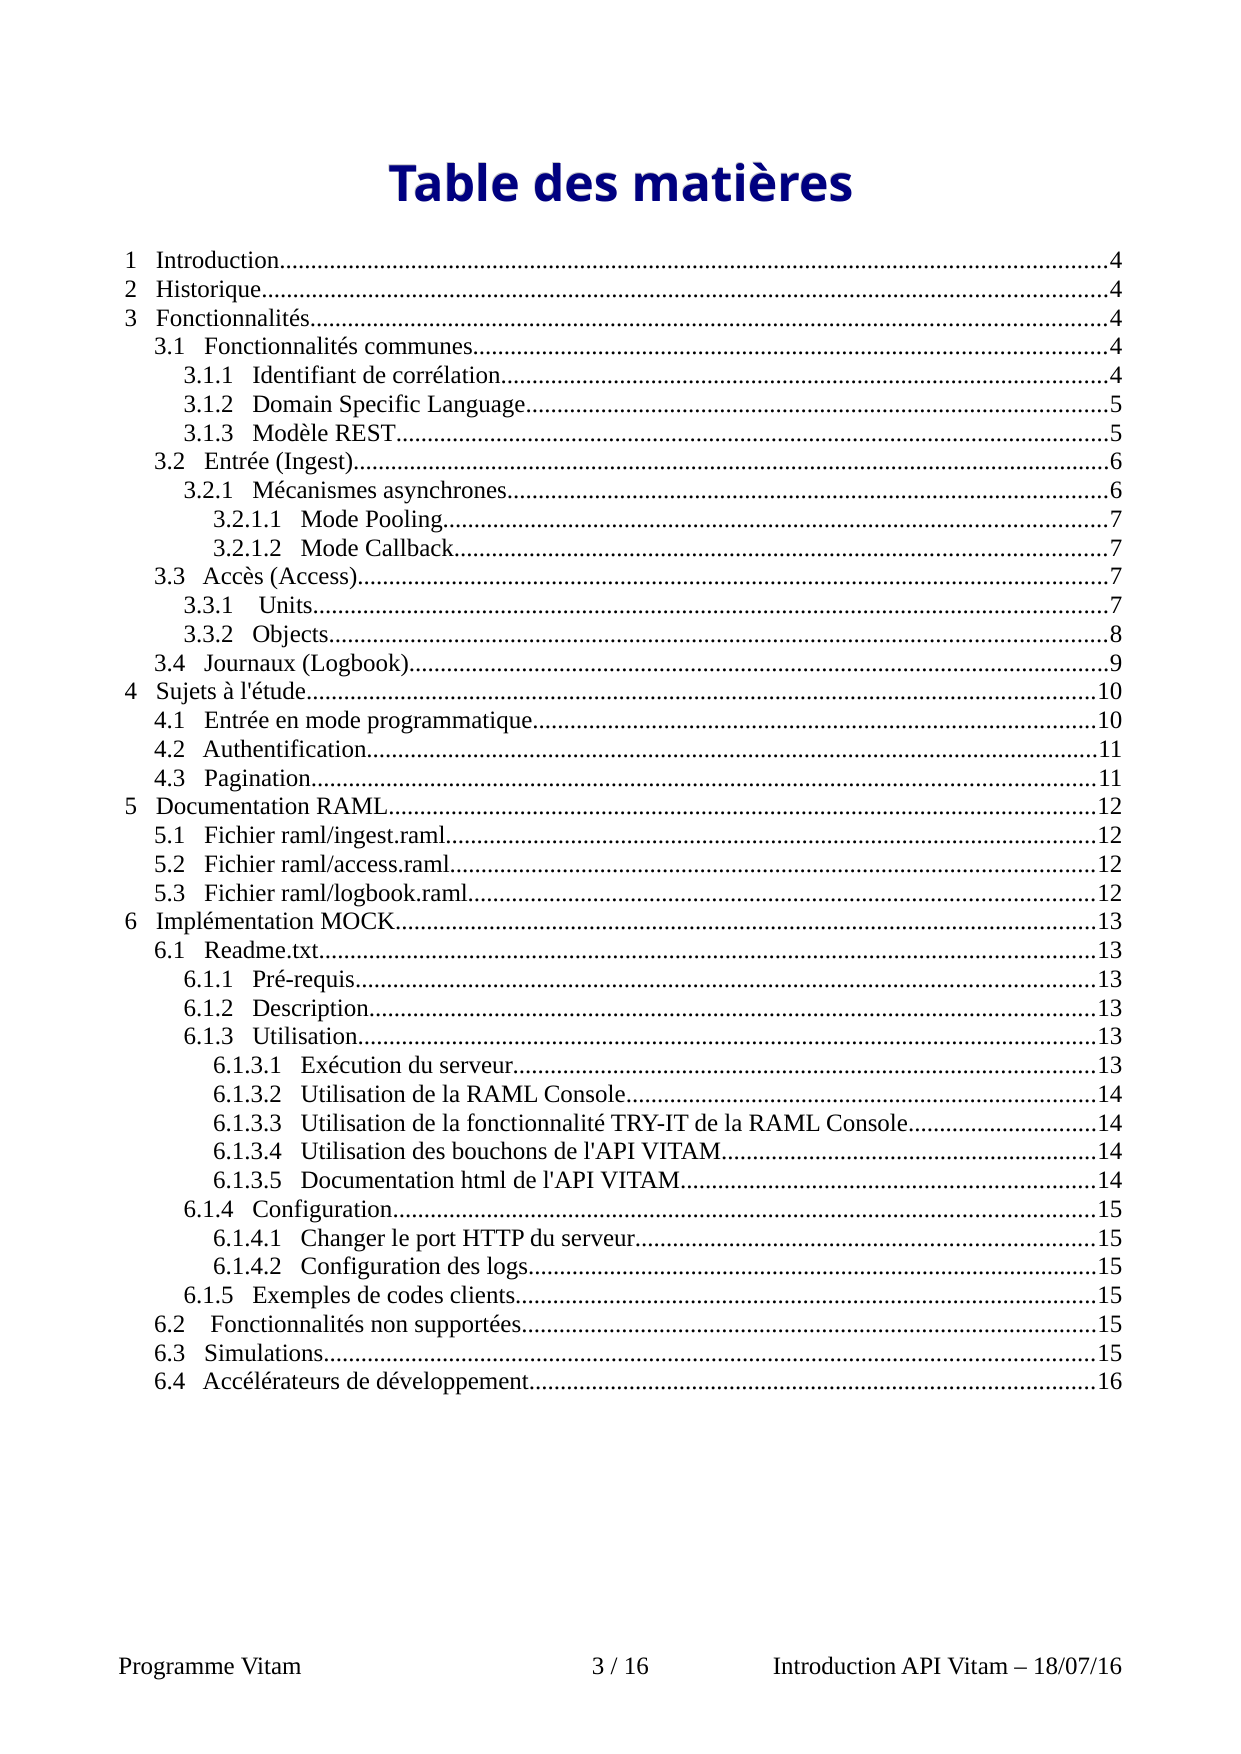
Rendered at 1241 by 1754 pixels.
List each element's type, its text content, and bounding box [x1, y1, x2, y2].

text 6.1.3.2 Utilisation de la RAML Console 14 [207, 1079, 1122, 1108]
text 3.2 Entrée (Ingest) 6 [148, 446, 1122, 475]
text 6.1.3.3 Utilisation de la fonctionnalité TRY-IT de la RAML Console 14 [207, 1108, 1122, 1136]
text 6.4 Accélérateurs de développement 16 [148, 1366, 1122, 1395]
text 3.1.1 Identifiant de corrélation 4 [177, 360, 1122, 389]
text 5.3 Fichier raml/logbook.raml 12 [148, 878, 1122, 906]
text 6.1.4.1 Changer le port HTTP du serveur 15 [207, 1223, 1122, 1251]
text 4 Sujets à l'étude 10 [118, 676, 1122, 705]
text 5 Documentation RAML 12 [118, 791, 1122, 820]
text 6.1.3.1 Exécution du serveur 13 [207, 1050, 1122, 1079]
text 3.3.2 Objects 8 [177, 619, 1122, 648]
text 6.1.4 Configuration 15 [177, 1194, 1122, 1223]
text 6.1.1 Pré-requis 13 [177, 964, 1122, 993]
text 6.3 Simulations 15 [148, 1338, 1122, 1366]
text 6.1.5 Exemples de codes clients 15 [177, 1280, 1122, 1309]
text 6.1.2 Description 13 [177, 993, 1122, 1021]
text 5.1 Fichier raml/ingest.raml 12 [148, 820, 1122, 849]
text 3.2.1.2 Mode Callback 7 [207, 533, 1122, 561]
text 6.2 Fonctionnalités non supportées 15 [148, 1309, 1122, 1338]
text 6.1.3.5 Documentation html de l'API VITAM 14 [207, 1165, 1122, 1194]
text 3.4 Journaux (Logbook) 9 [148, 648, 1122, 676]
text 6.1.4.2 Configuration des logs 15 [207, 1251, 1122, 1280]
text 6.1.3.4 Utilisation des bouchons de l'API VITAM 14 [207, 1136, 1122, 1165]
text 6.1.3 Utilisation 13 [177, 1021, 1122, 1050]
text 3.3 Accès (Access) 7 [148, 561, 1122, 590]
text 3.1.3 Modèle REST 5 [177, 418, 1122, 446]
text 3.2.1.1 Mode Pooling 7 [207, 504, 1122, 533]
text 4.1 Entrée en mode programmatique 10 [148, 705, 1122, 734]
text Table des matières [209, 148, 1033, 216]
text 6 Implémentation MOCK 13 [118, 906, 1122, 935]
text 5.2 Fichier raml/access.raml 12 [148, 849, 1122, 878]
text 1 Introduction 4 [118, 245, 1122, 274]
text 2 Historique 4 [118, 274, 1122, 303]
text 4.2 Authentification 11 [148, 734, 1122, 763]
text 3.1 Fonctionnalités communes 4 [148, 331, 1122, 360]
text 3.3.1 Units 7 [177, 590, 1122, 619]
text 3.2.1 Mécanismes asynchrones 6 [177, 475, 1122, 504]
text 3.1.2 Domain Specific Language 5 [177, 389, 1122, 418]
text 6.1 Readme.txt 13 [148, 935, 1122, 964]
text 3 Fonctionnalités 4 [118, 303, 1122, 331]
text 4.3 Pagination 11 [148, 763, 1122, 791]
